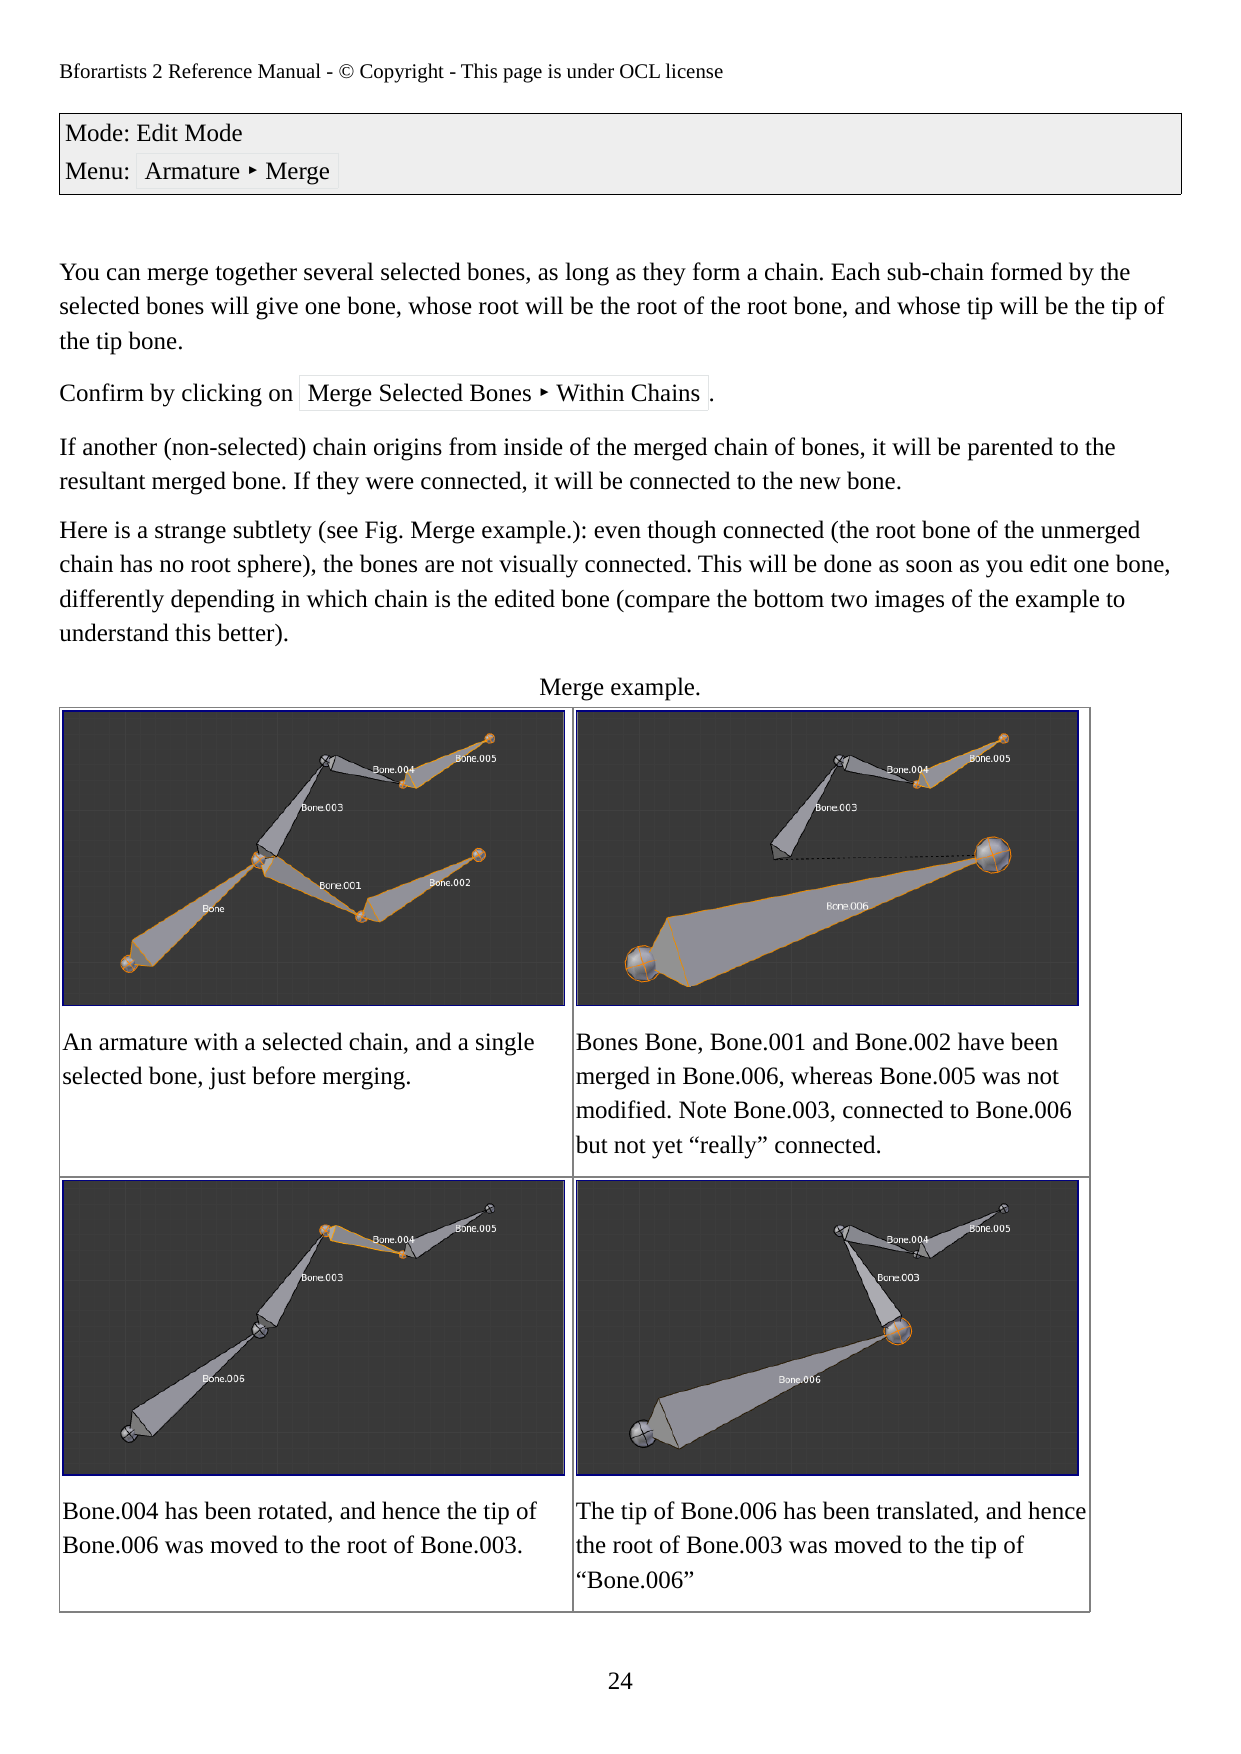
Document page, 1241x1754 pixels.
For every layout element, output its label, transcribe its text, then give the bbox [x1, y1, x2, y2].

text Confirm by clicking on [59, 375, 299, 410]
picture [577, 1181, 1077, 1474]
text You can merge together several selected bones, as long as they form a chain. Each sub-chain formed by the selected bones will give one bone, whose root will be the root of the root bone, and whose tip will be the tip of the tip bone. [59, 257, 1181, 354]
table_cell Mode: Edit Mode Menu: Armature ‣ Merge [60, 114, 1181, 194]
table_cell Bone.004 has been rotated, and hence the tip of Bone.006 was moved to the root of Bone.003. [60, 1178, 572, 1611]
text Merge Selected Bones ‣ Within Chains [300, 376, 708, 410]
text Merge example. [59, 672, 1181, 701]
picture [64, 712, 564, 1005]
table_header An armature with a selected chain, and a single selected bone, just before merging. [60, 708, 572, 1176]
table_header Bones Bone, Bone.001 and Bone.002 have been merged in Bone.006, whereas Bone.005 was not modified. Note Bone.003, connected to Bone.006 but not yet “really” connected. [574, 708, 1089, 1176]
text If another (non-selected) chain origins from inside of the merged chain of bones, it will be parented to the resultant merged bone. If they were connected, it will be connected to the new bone. [59, 432, 1181, 495]
table_cell The tip of Bone.006 has been translated, and hence the root of Bone.003 was moved to the tip of “Bone.006” [574, 1178, 1089, 1611]
text . [709, 375, 1181, 410]
text Here is a strange subtlety (see Fig. Merge example.): even though connected (the root bone of the unmerged chain has no root sphere), the bones are not visually connected. This will be done as soon as you edit one bone, differently depending in which chain is the edited bone (compare the bottom two images of the example to understand this better). [59, 515, 1181, 647]
picture [64, 1181, 564, 1474]
picture [577, 712, 1077, 1005]
